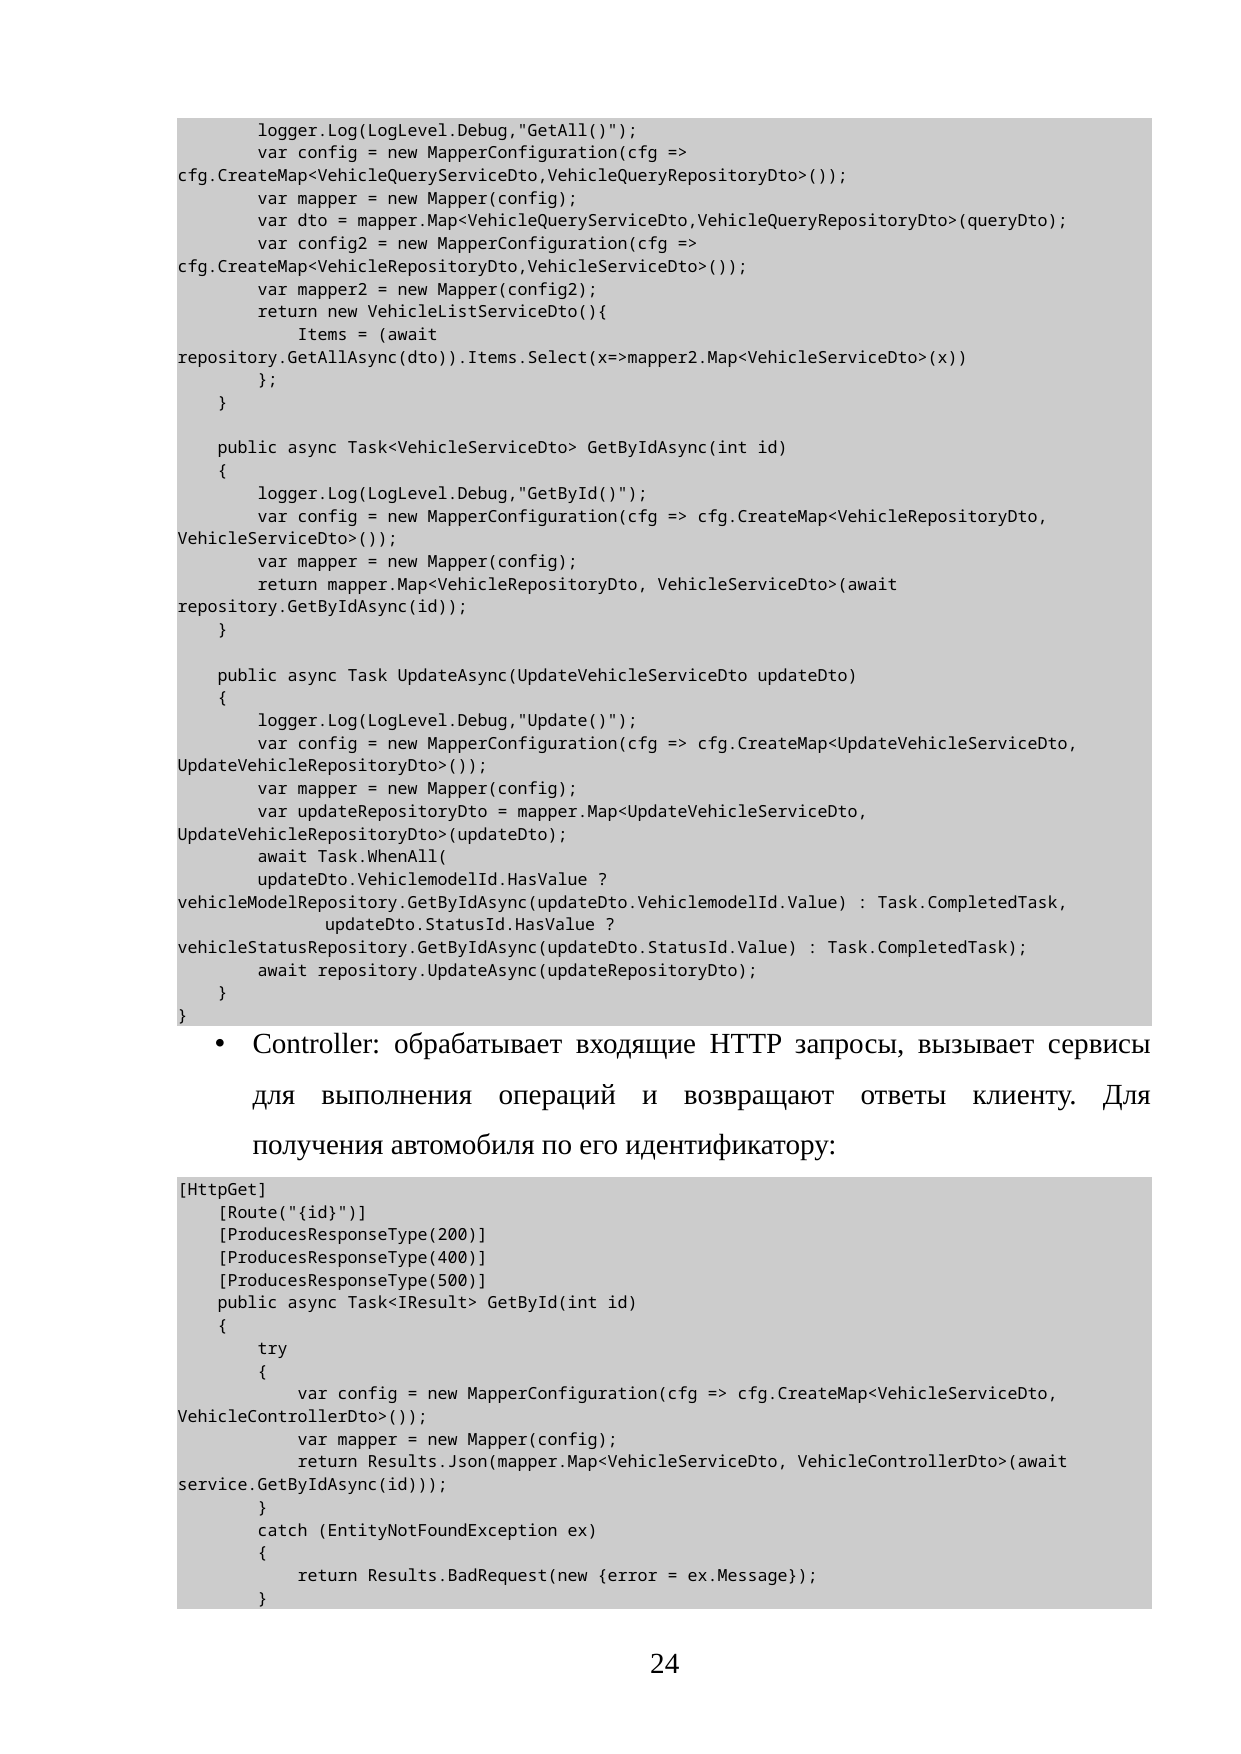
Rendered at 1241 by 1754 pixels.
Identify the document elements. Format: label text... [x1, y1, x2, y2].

text return new VehicleListServiceDto(){ [177, 300, 1152, 322]
text var config = new MapperConfiguration(cfg => cfg.CreateMap<VehicleServiceDto, VehicleControllerDto>()); [177, 1382, 1152, 1427]
text [HttpGet] [177, 1177, 1152, 1200]
text public async Task<VehicleServiceDto> GetByIdAsync(int id) [177, 436, 1152, 459]
text { [177, 1359, 1152, 1382]
text return Results.Json(mapper.Map<VehicleServiceDto, VehicleControllerDto>(await service.GetByIdAsync(id))); [177, 1450, 1152, 1495]
text } [177, 391, 1152, 413]
text var dto = mapper.Map<VehicleQueryServiceDto,VehicleQueryRepositoryDto>(queryDto); [177, 209, 1152, 232]
text { [177, 459, 1152, 481]
text public async Task<IResult> GetById(int id) [177, 1291, 1152, 1314]
text await Task.WhenAll( [177, 845, 1152, 867]
text Items = (await repository.GetAllAsync(dto)).Items.Select(x=>mapper2.Map<VehicleServiceDto>(x)) [177, 322, 1152, 368]
text await repository.UpdateAsync(updateRepositoryDto); [177, 958, 1152, 981]
text var mapper = new Mapper(config); [177, 186, 1152, 209]
text var mapper = new Mapper(config); [177, 549, 1152, 572]
text public async Task UpdateAsync(UpdateVehicleServiceDto updateDto) [177, 663, 1152, 686]
text catch (EntityNotFoundException ex) [177, 1518, 1152, 1541]
text } [177, 981, 1152, 1004]
text [ProducesResponseType(400)] [177, 1246, 1152, 1268]
text }; [177, 368, 1152, 391]
text return mapper.Map<VehicleRepositoryDto, VehicleServiceDto>(await repository.GetByIdAsync(id)); [177, 572, 1152, 618]
text var mapper2 = new Mapper(config2); [177, 277, 1152, 300]
text var config = new MapperConfiguration(cfg => cfg.CreateMap<UpdateVehicleServiceDto, UpdateVehicleRepositoryDto>()); [177, 731, 1152, 777]
text try [177, 1336, 1152, 1359]
text logger.Log(LogLevel.Debug,"GetAll()"); [177, 118, 1152, 141]
text logger.Log(LogLevel.Debug,"GetById()"); [177, 481, 1152, 504]
text return Results.BadRequest(new {error = ex.Message}); [177, 1563, 1152, 1586]
text [ProducesResponseType(200)] [177, 1223, 1152, 1246]
text } [177, 1586, 1152, 1609]
text { [177, 1541, 1152, 1563]
text logger.Log(LogLevel.Debug,"Update()"); [177, 708, 1152, 731]
text { [177, 686, 1152, 708]
text [ProducesResponseType(500)] [177, 1268, 1152, 1291]
text updateDto.VehiclemodelId.HasValue ? vehicleModelRepository.GetByIdAsync(updateDto.VehiclemodelId.Value) : Task.CompletedTask, [177, 867, 1152, 913]
text { [177, 1314, 1152, 1336]
text var mapper = new Mapper(config); [177, 1427, 1152, 1450]
text } [177, 1495, 1152, 1518]
text } [177, 1004, 1152, 1026]
text var config = new MapperConfiguration(cfg => cfg.CreateMap<VehicleQueryServiceDto,VehicleQueryRepositoryDto>()); [177, 141, 1152, 186]
text var config = new MapperConfiguration(cfg => cfg.CreateMap<VehicleRepositoryDto, VehicleServiceDto>()); [177, 504, 1152, 549]
list Controller: обрабатывает входящие HTTP запросы, вызывает сервисы для выполнения операций и возвращают ответы клиенту. Для получения автомобиля по его идентификатору: [215, 1026, 1152, 1161]
text var mapper = new Mapper(config); [177, 777, 1152, 799]
text var config2 = new MapperConfiguration(cfg => cfg.CreateMap<VehicleRepositoryDto,VehicleServiceDto>()); [177, 232, 1152, 277]
text var updateRepositoryDto = mapper.Map<UpdateVehicleServiceDto, UpdateVehicleRepositoryDto>(updateDto); [177, 799, 1152, 845]
text [Route("{id}")] [177, 1200, 1152, 1223]
text updateDto.StatusId.HasValue ? vehicleStatusRepository.GetByIdAsync(updateDto.StatusId.Value) : Task.CompletedTask); [177, 913, 1152, 958]
text } [177, 618, 1152, 640]
